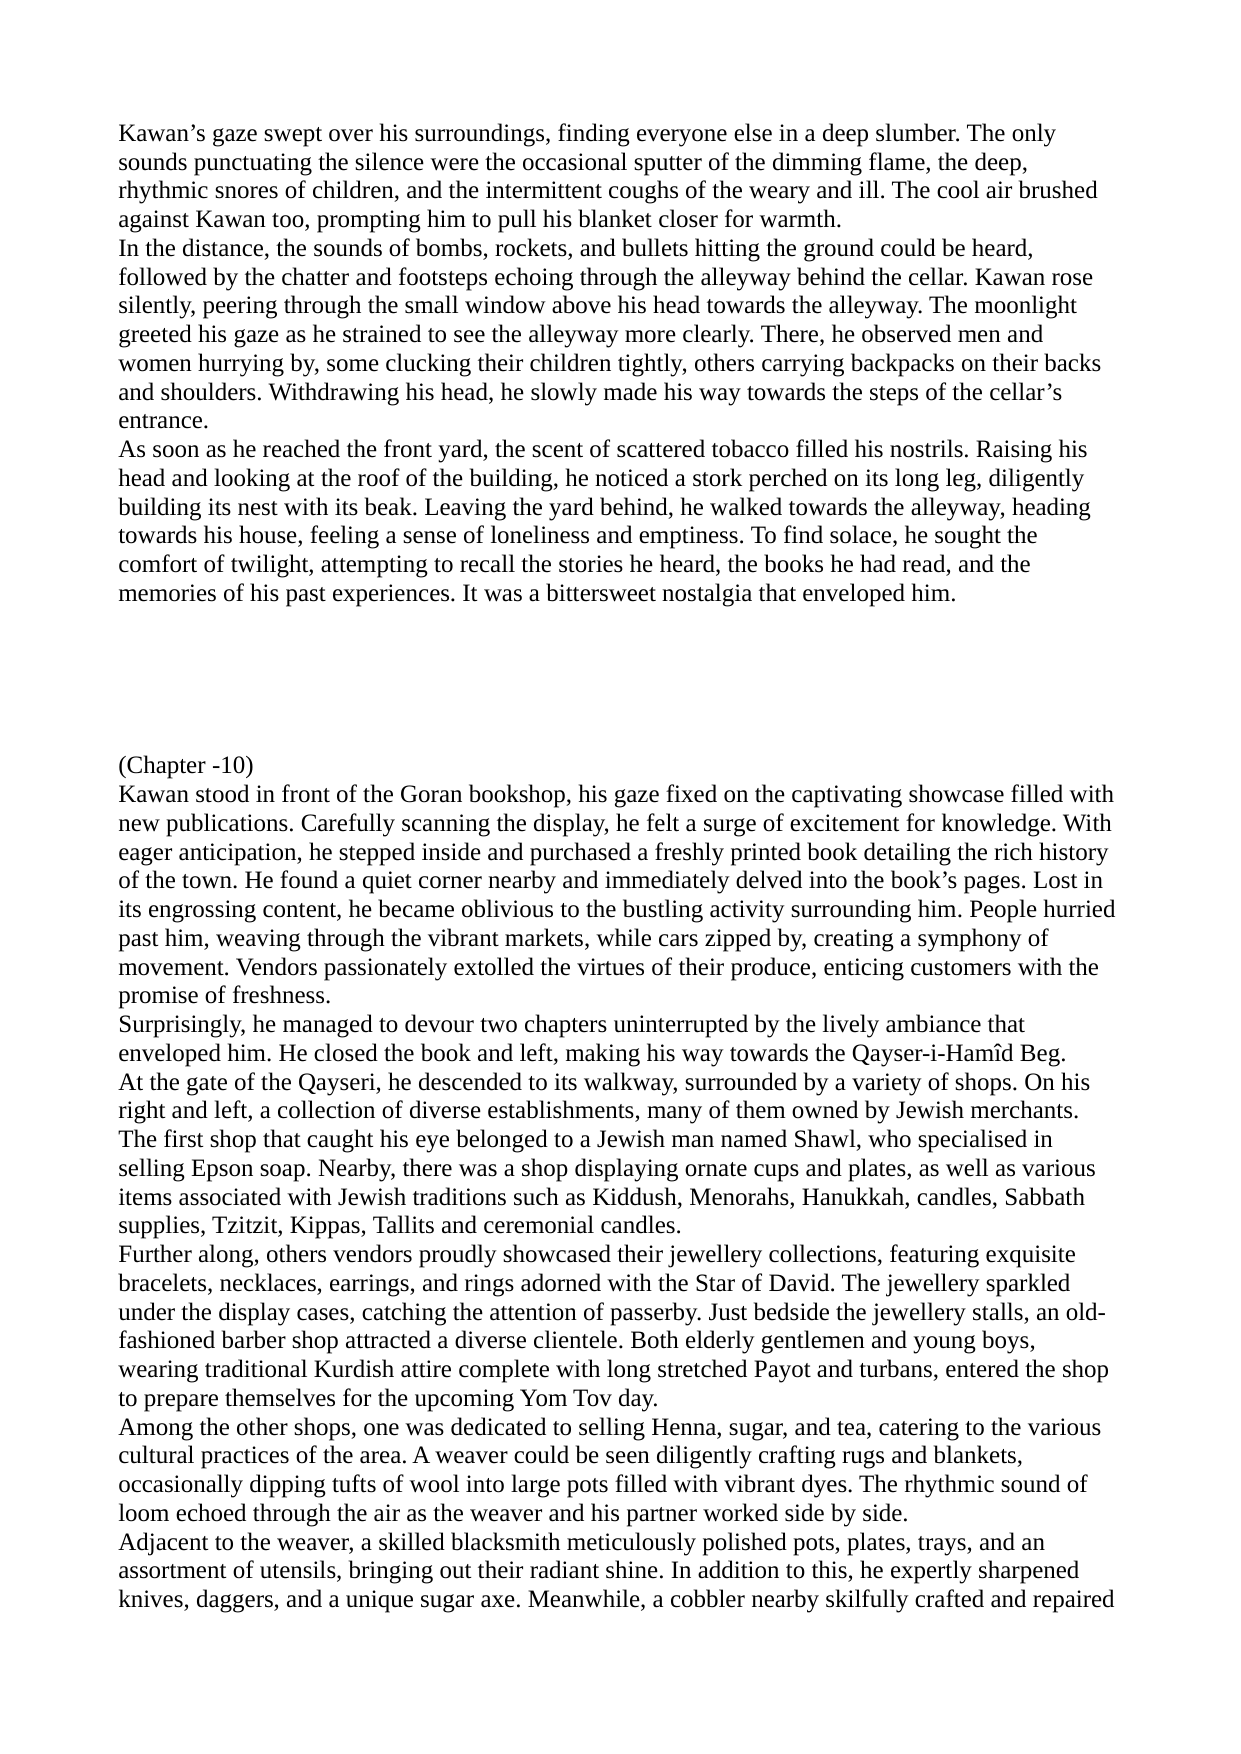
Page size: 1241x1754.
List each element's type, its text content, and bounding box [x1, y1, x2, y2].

text Kawan’s gaze swept over his surroundings, finding everyone else in a deep slumber. The only sounds punctuating the silence were the occasional sputter of the dimming flame, the deep, rhythmic snores of children, and the intermittent coughs of the weary and ill. The cool air brushed against Kawan too, prompting him to pull his blanket closer for warmth. [118, 118, 1122, 233]
text As soon as he reached the front yard, the scent of scattered tobacco filled his nostrils. Raising his head and looking at the roof of the building, he noticed a stork perched on its long leg, diligently building its nest with its beak. Leaving the yard behind, he walked towards the alleyway, heading towards his house, feeling a sense of loneliness and emptiness. To find solace, he sought the comfort of twilight, attempting to recall the stories he heard, the books he had read, and the memories of his past experiences. It was a bittersweet nostalgia that enveloped him. [118, 434, 1122, 607]
text At the gate of the Qayseri, he descended to its walkway, surrounded by a variety of shops. On his right and left, a collection of diverse establishments, many of them owned by Jewish merchants. The first shop that caught his eye belonged to a Jewish man named Shawl, who specialised in selling Epson soap. Nearby, there was a shop displaying ornate cups and plates, as well as various items associated with Jewish traditions such as Kiddush, Menorahs, Hanukkah, candles, Sabbath supplies, Tzitzit, Kippas, Tallits and ceremonial candles. [118, 1067, 1122, 1239]
text Further along, others vendors proudly showcased their jewellery collections, featuring exquisite bracelets, necklaces, earrings, and rings adorned with the Star of David. The jewellery sparkled under the display cases, catching the attention of passerby. Just bedside the jewellery stalls, an old-fashioned barber shop attracted a diverse clientele. Both elderly gentlemen and young boys, wearing traditional Kurdish attire complete with long stretched Payot and turbans, entered the shop to prepare themselves for the upcoming Yom Tov day. [118, 1239, 1122, 1412]
text Surprisingly, he managed to devour two chapters uninterrupted by the lively ambiance that enveloped him. He closed the book and left, making his way towards the Qayser-i-Hamîd Beg. [118, 1009, 1122, 1067]
text Adjacent to the weaver, a skilled blacksmith meticulously polished pots, plates, trays, and an assortment of utensils, bringing out their radiant shine. In addition to this, he expertly sharpened knives, daggers, and a unique sugar axe. Meanwhile, a cobbler nearby skilfully crafted and repaired [118, 1527, 1122, 1613]
text In the distance, the sounds of bombs, rockets, and bullets hitting the ground could be heard, followed by the chatter and footsteps echoing through the alleyway behind the cellar. Kawan rose silently, peering through the small window above his head towards the alleyway. The moonlight greeted his gaze as he strained to see the alleyway more clearly. There, he observed men and women hurrying by, some clucking their children tightly, others carrying backpacks on their backs and shoulders. Withdrawing his head, he slowly made his way towards the steps of the cellar’s entrance. [118, 233, 1122, 434]
text Among the other shops, one was dedicated to selling Henna, sugar, and tea, catering to the various cultural practices of the area. A weaver could be seen diligently crafting rugs and blankets, occasionally dipping tufts of wool into large pots filled with vibrant dyes. The rhythmic sound of loom echoed through the air as the weaver and his partner worked side by side. [118, 1412, 1122, 1527]
text Kawan stood in front of the Goran bookshop, his gaze fixed on the captivating showcase filled with new publications. Carefully scanning the display, he felt a surge of excitement for knowledge. With eager anticipation, he stepped inside and purchased a freshly printed book detailing the rich history of the town. He found a quiet corner nearby and immediately delved into the book’s pages. Lost in its engrossing content, he became oblivious to the bustling activity surrounding him. People hurried past him, weaving through the vibrant markets, while cars zipped by, creating a symphony of movement. Vendors passionately extolled the virtues of their produce, enticing customers with the promise of freshness. [118, 779, 1122, 1009]
text (Chapter -10) [118, 751, 1122, 779]
